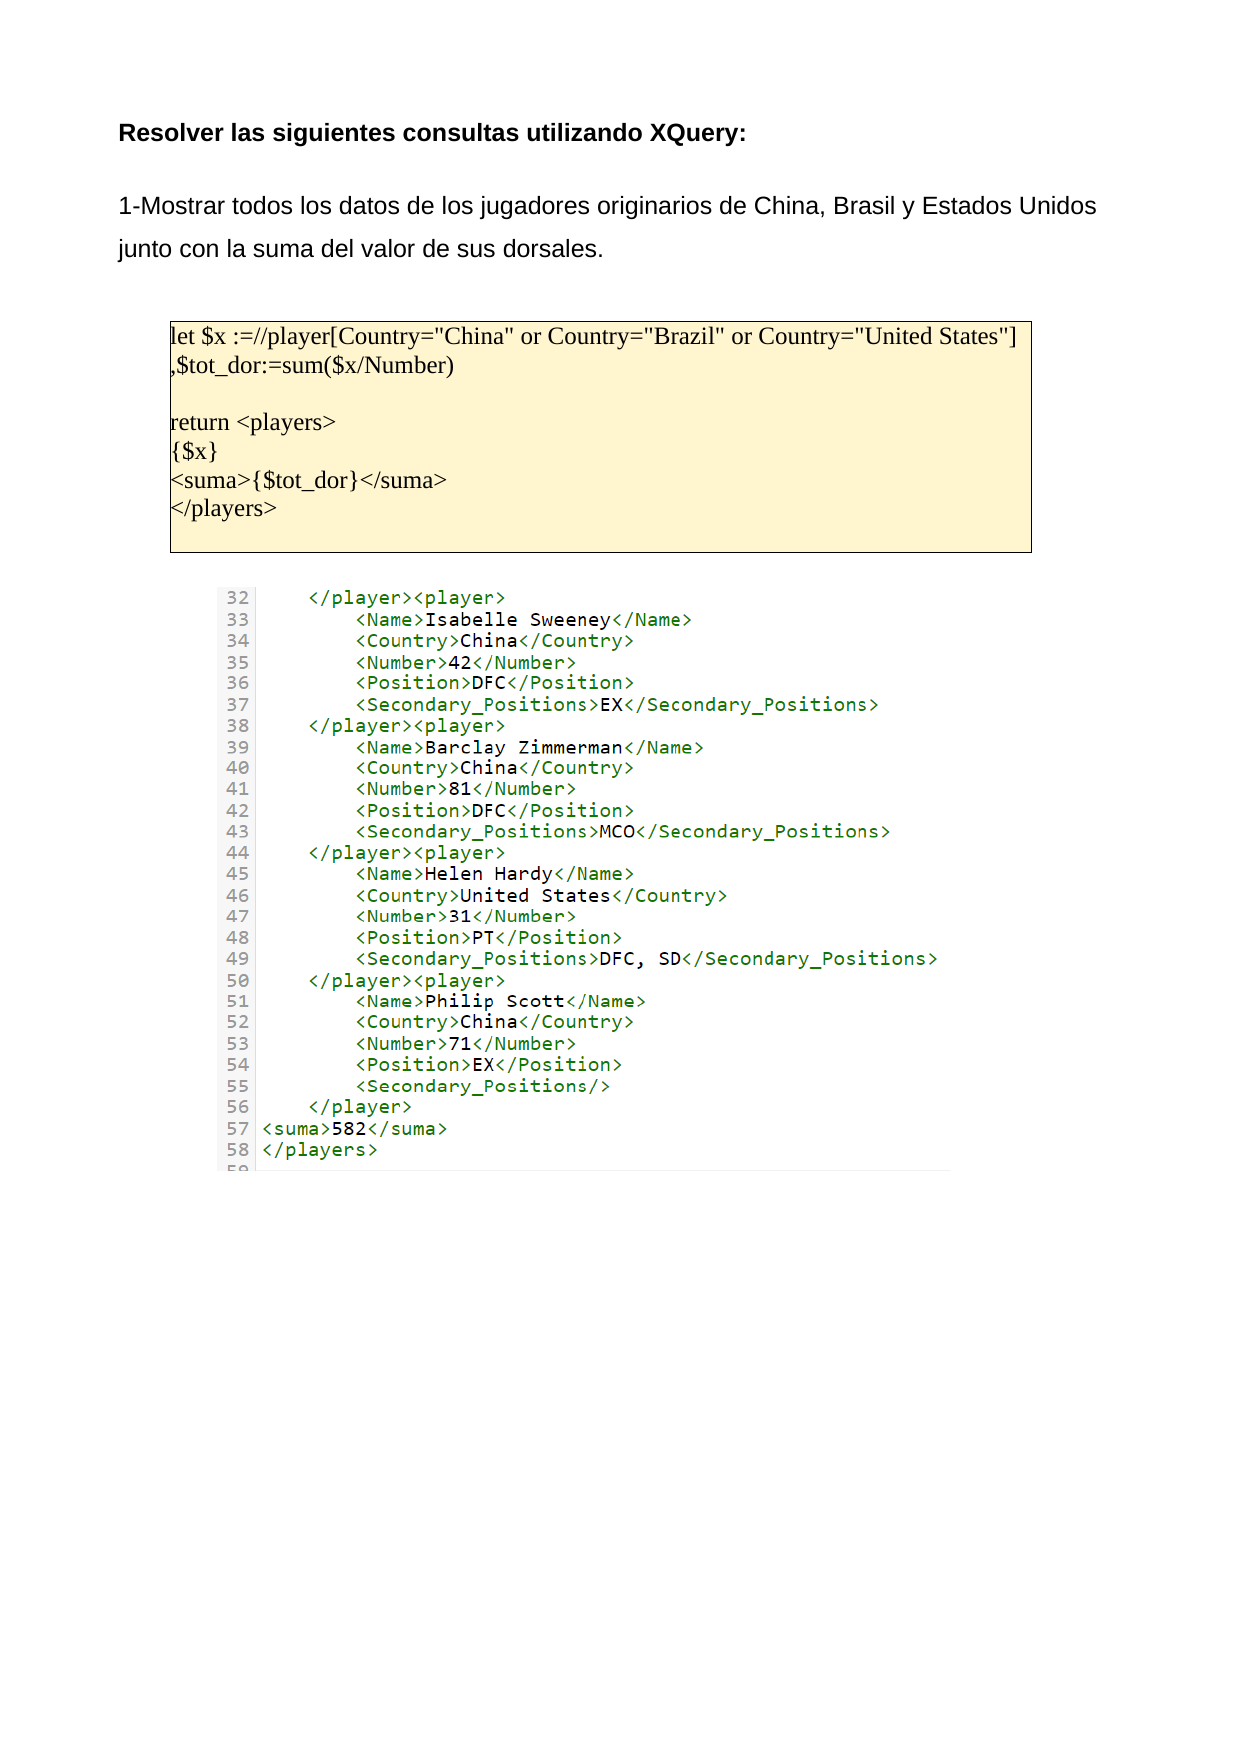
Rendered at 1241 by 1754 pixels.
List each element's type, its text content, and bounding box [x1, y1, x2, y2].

text 1-Mostrar todos los datos de los jugadores originarios de China, Brasil y Estados Unidos junto con la suma del valor de sus dorsales. [118, 191, 1122, 263]
picture [217, 587, 951, 1171]
text Resolver las siguientes consultas utilizando XQuery: [118, 118, 1122, 147]
